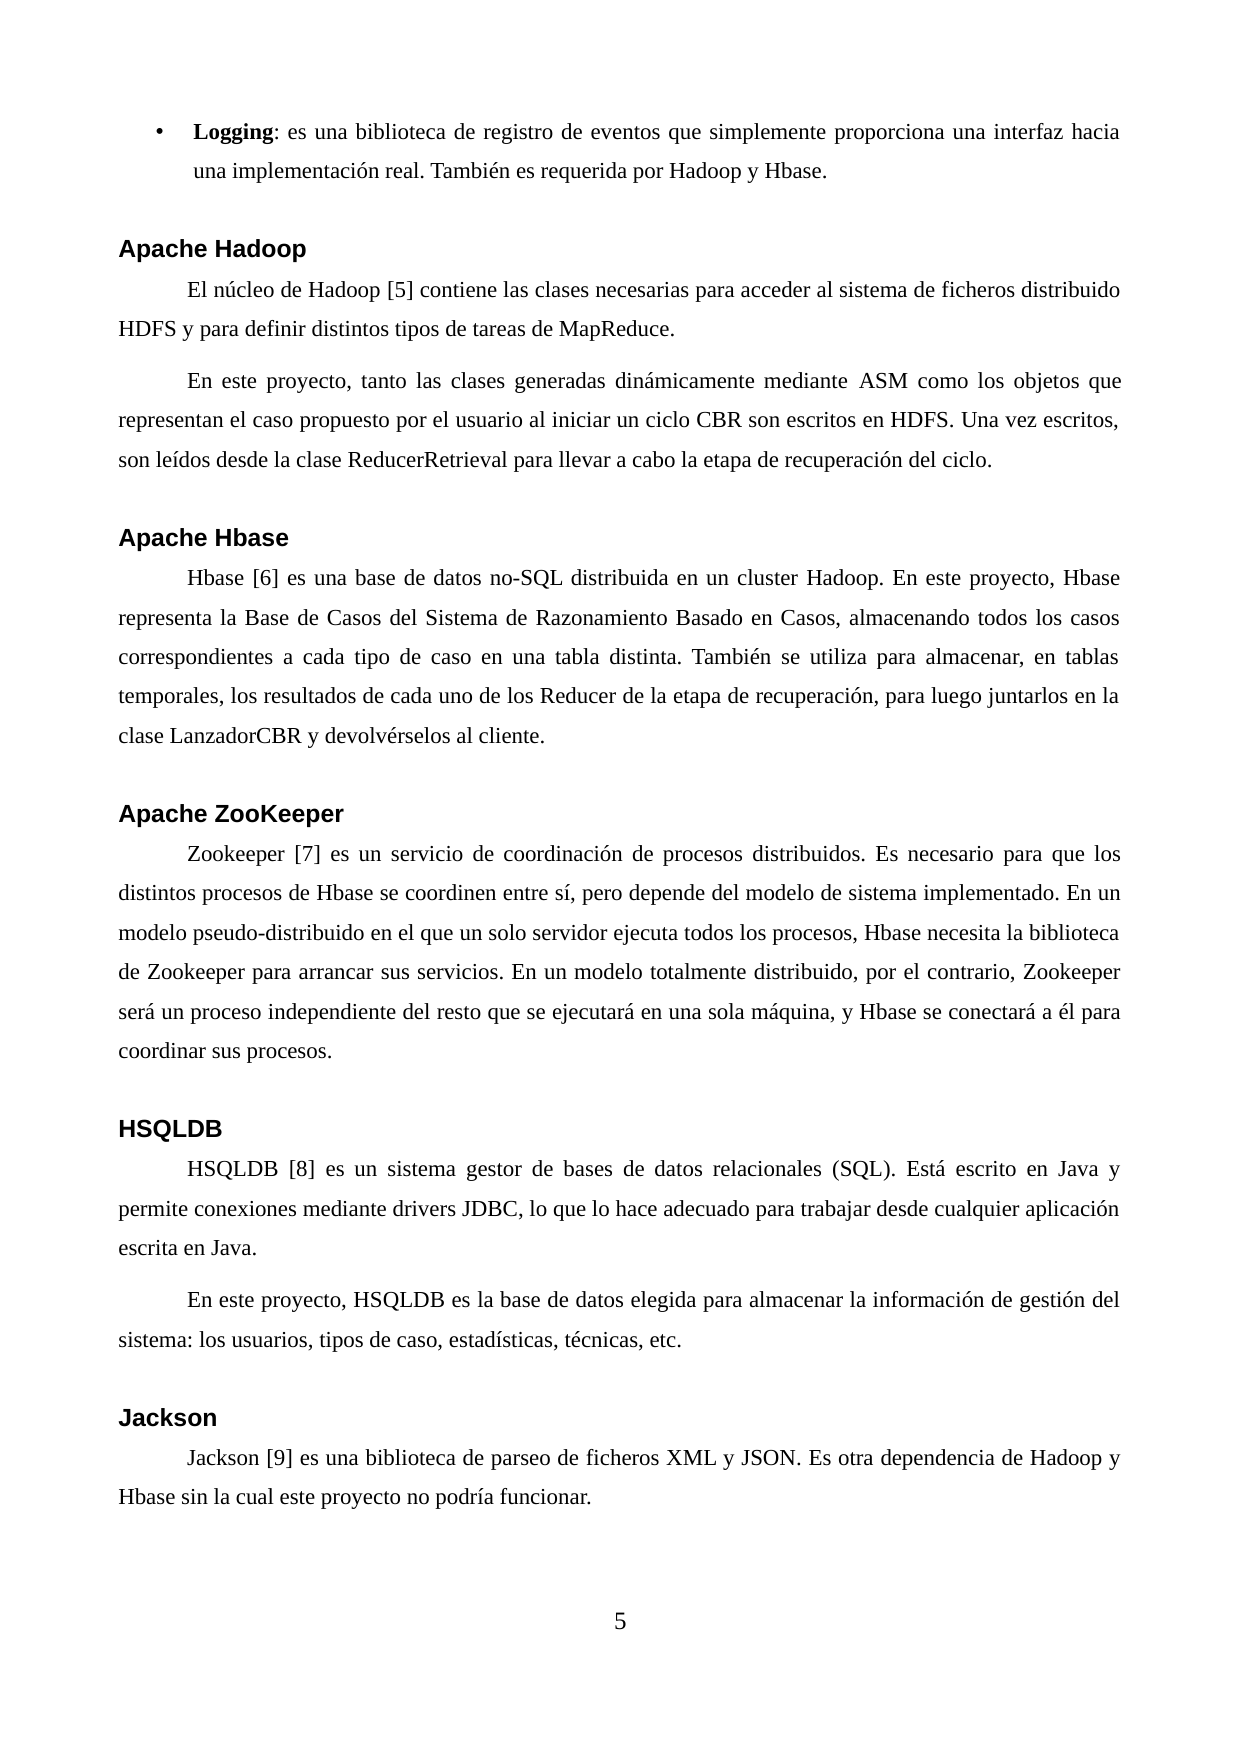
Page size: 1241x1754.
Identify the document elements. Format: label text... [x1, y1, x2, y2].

text Jackson [9] es una biblioteca de parseo de ficheros XML y JSON. Es otra dependencia de Hadoop y Hbase sin la cual este proyecto no podría funcionar. [118, 1444, 1122, 1510]
subtitle Jackson [118, 1403, 1122, 1431]
text Hbase [6] es una base de datos no-SQL distribuida en un cluster Hadoop. En este proyecto, Hbase representa la Base de Casos del Sistema de Razonamiento Basado en Casos, almacenando todos los casos correspondientes a cada tipo de caso en una tabla distinta. También se utiliza para almacenar, en tablas temporales, los resultados de cada uno de los Reducer de la etapa de recuperación, para luego juntarlos en la clase LanzadorCBR y devolvérselos al cliente. [118, 564, 1122, 748]
subtitle HSQLDB [118, 1114, 1122, 1143]
text Zookeeper [7] es un servicio de coordinación de procesos distribuidos. Es necesario para que los distintos procesos de Hbase se coordinen entre sí, pero depende del modelo de sistema implementado. En un modelo pseudo-distribuido en el que un solo servidor ejecuta todos los procesos, Hbase necesita la biblioteca de Zookeeper para arrancar sus servicios. En un modelo totalmente distribuido, por el contrario, Zookeeper será un proceso independiente del resto que se ejecutará en una sola máquina, y Hbase se conectará a él para coordinar sus procesos. [118, 840, 1122, 1064]
subtitle Apache Hbase [118, 523, 1122, 552]
text En este proyecto, HSQLDB es la base de datos elegida para almacenar la información de gestión del sistema: los usuarios, tipos de caso, estadísticas, técnicas, etc. [118, 1286, 1122, 1352]
subtitle Apache ZooKeeper [118, 799, 1122, 827]
text El núcleo de Hadoop [5] contiene las clases necesarias para acceder al sistema de ficheros distribuido HDFS y para definir distintos tipos de tareas de MapReduce. [118, 276, 1122, 341]
list Logging: es una biblioteca de registro de eventos que simplemente proporciona una interfaz hacia una implementación real. También es requerida por Hadoop y Hbase. [156, 118, 1122, 184]
subtitle Apache Hadoop [118, 234, 1122, 263]
text En este proyecto, tanto las clases generadas dinámicamente mediante ASM como los objetos que representan el caso propuesto por el usuario al iniciar un ciclo CBR son escritos en HDFS. Una vez escritos, son leídos desde la clase ReducerRetrieval para llevar a cabo la etapa de recuperación del ciclo. [118, 367, 1122, 472]
text HSQLDB [8] es un sistema gestor de bases de datos relacionales (SQL). Está escrito en Java y permite conexiones mediante drivers JDBC, lo que lo hace adecuado para trabajar desde cualquier aplicación escrita en Java. [118, 1155, 1122, 1261]
